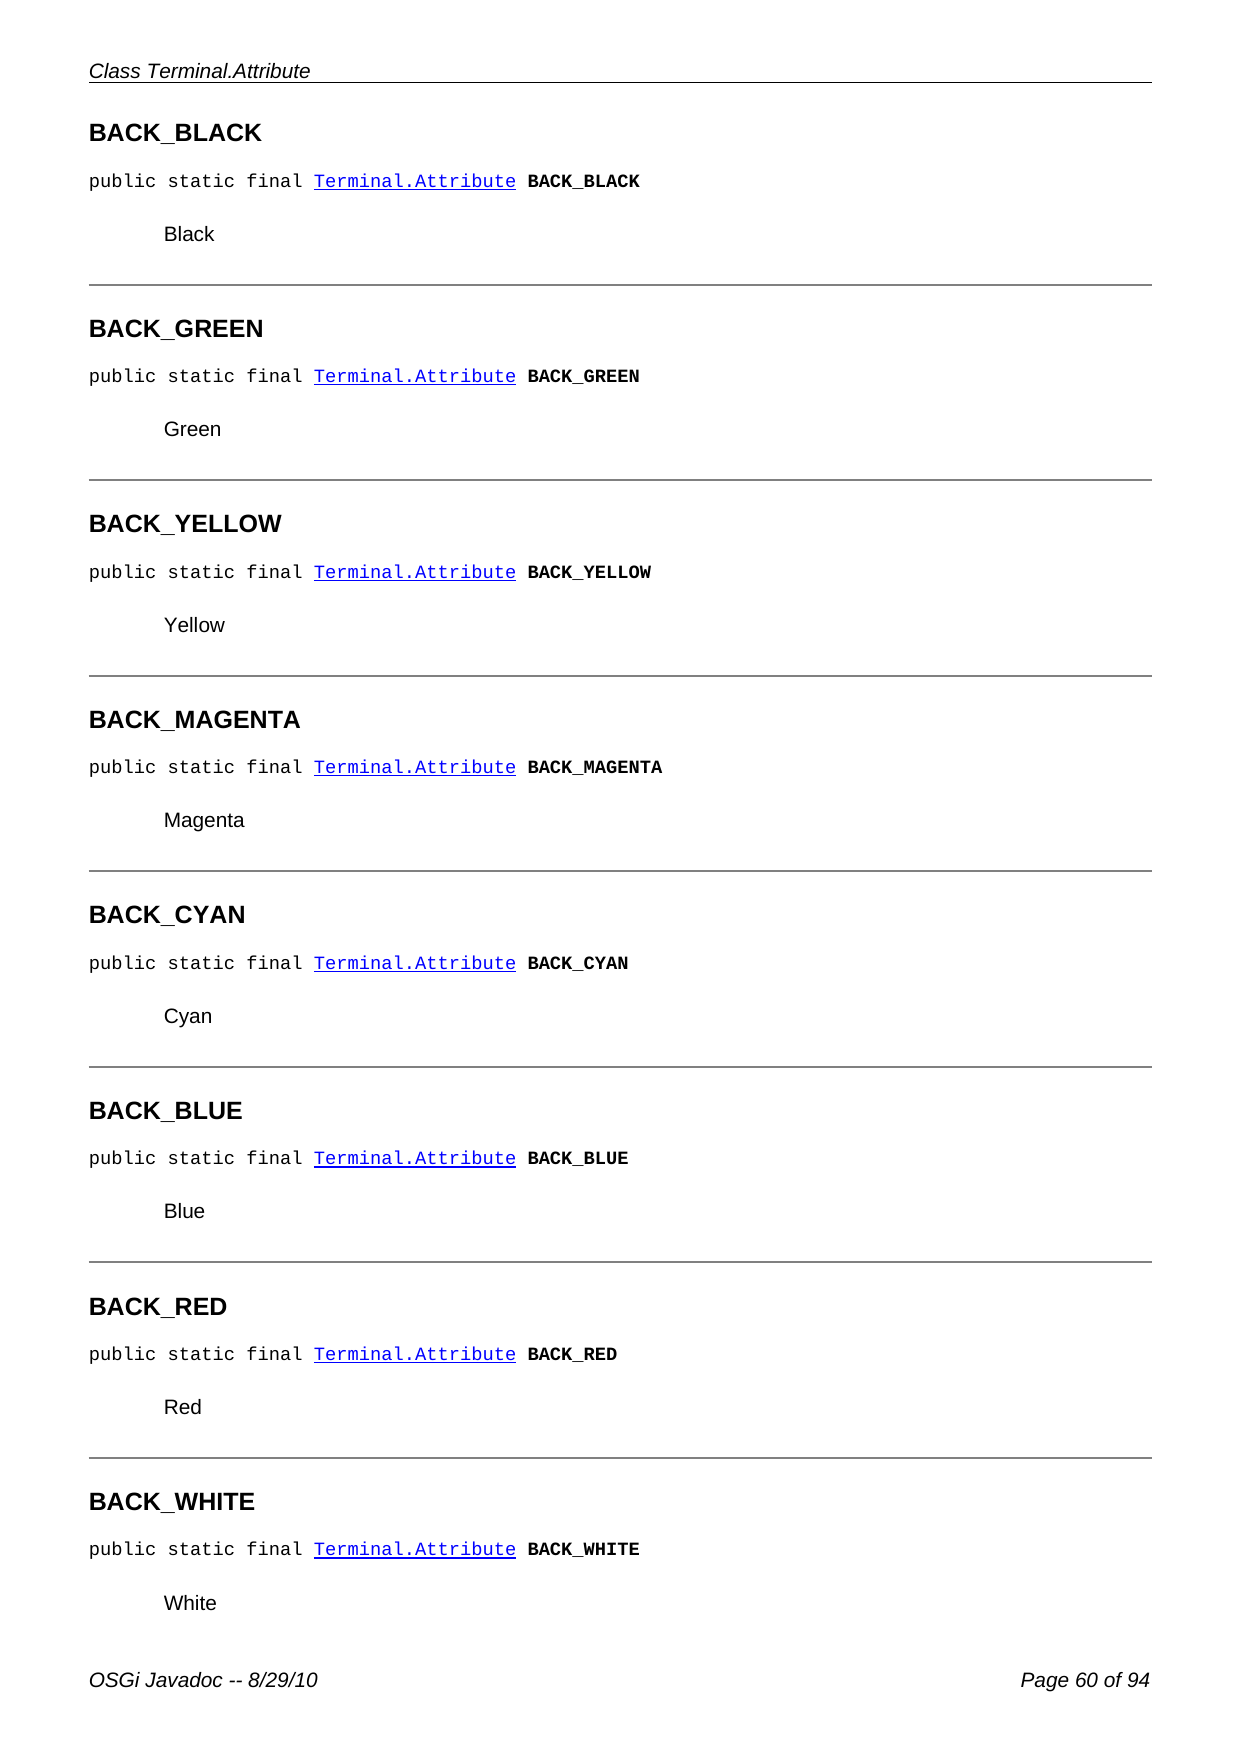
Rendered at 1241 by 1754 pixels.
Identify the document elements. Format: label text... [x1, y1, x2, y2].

text Yellow [163, 613, 1152, 637]
subtitle BACK_CYAN [88, 901, 1152, 929]
text public static final Terminal.Attribute BACK_YELLOW [88, 562, 1152, 584]
subtitle BACK_BLUE [88, 1096, 1152, 1125]
text Blue [163, 1199, 1152, 1223]
subtitle BACK_GREEN [88, 314, 1152, 343]
subtitle BACK_MAGENTA [88, 705, 1152, 734]
text Green [163, 417, 1152, 441]
subtitle BACK_BLACK [88, 118, 1152, 147]
text public static final Terminal.Attribute BACK_CYAN [88, 953, 1152, 975]
text public static final Terminal.Attribute BACK_BLACK [88, 171, 1152, 193]
text public static final Terminal.Attribute BACK_RED [88, 1344, 1152, 1366]
text public static final Terminal.Attribute BACK_WHITE [88, 1540, 1152, 1561]
text public static final Terminal.Attribute BACK_BLUE [88, 1149, 1152, 1170]
text public static final Terminal.Attribute BACK_MAGENTA [88, 758, 1152, 779]
subtitle BACK_WHITE [88, 1487, 1152, 1516]
text public static final Terminal.Attribute BACK_GREEN [88, 367, 1152, 388]
subtitle BACK_RED [88, 1292, 1152, 1320]
text White [163, 1590, 1152, 1614]
text Cyan [163, 1004, 1152, 1028]
text Magenta [163, 808, 1152, 832]
text Red [163, 1395, 1152, 1419]
text Black [163, 222, 1152, 246]
subtitle BACK_YELLOW [88, 509, 1152, 538]
